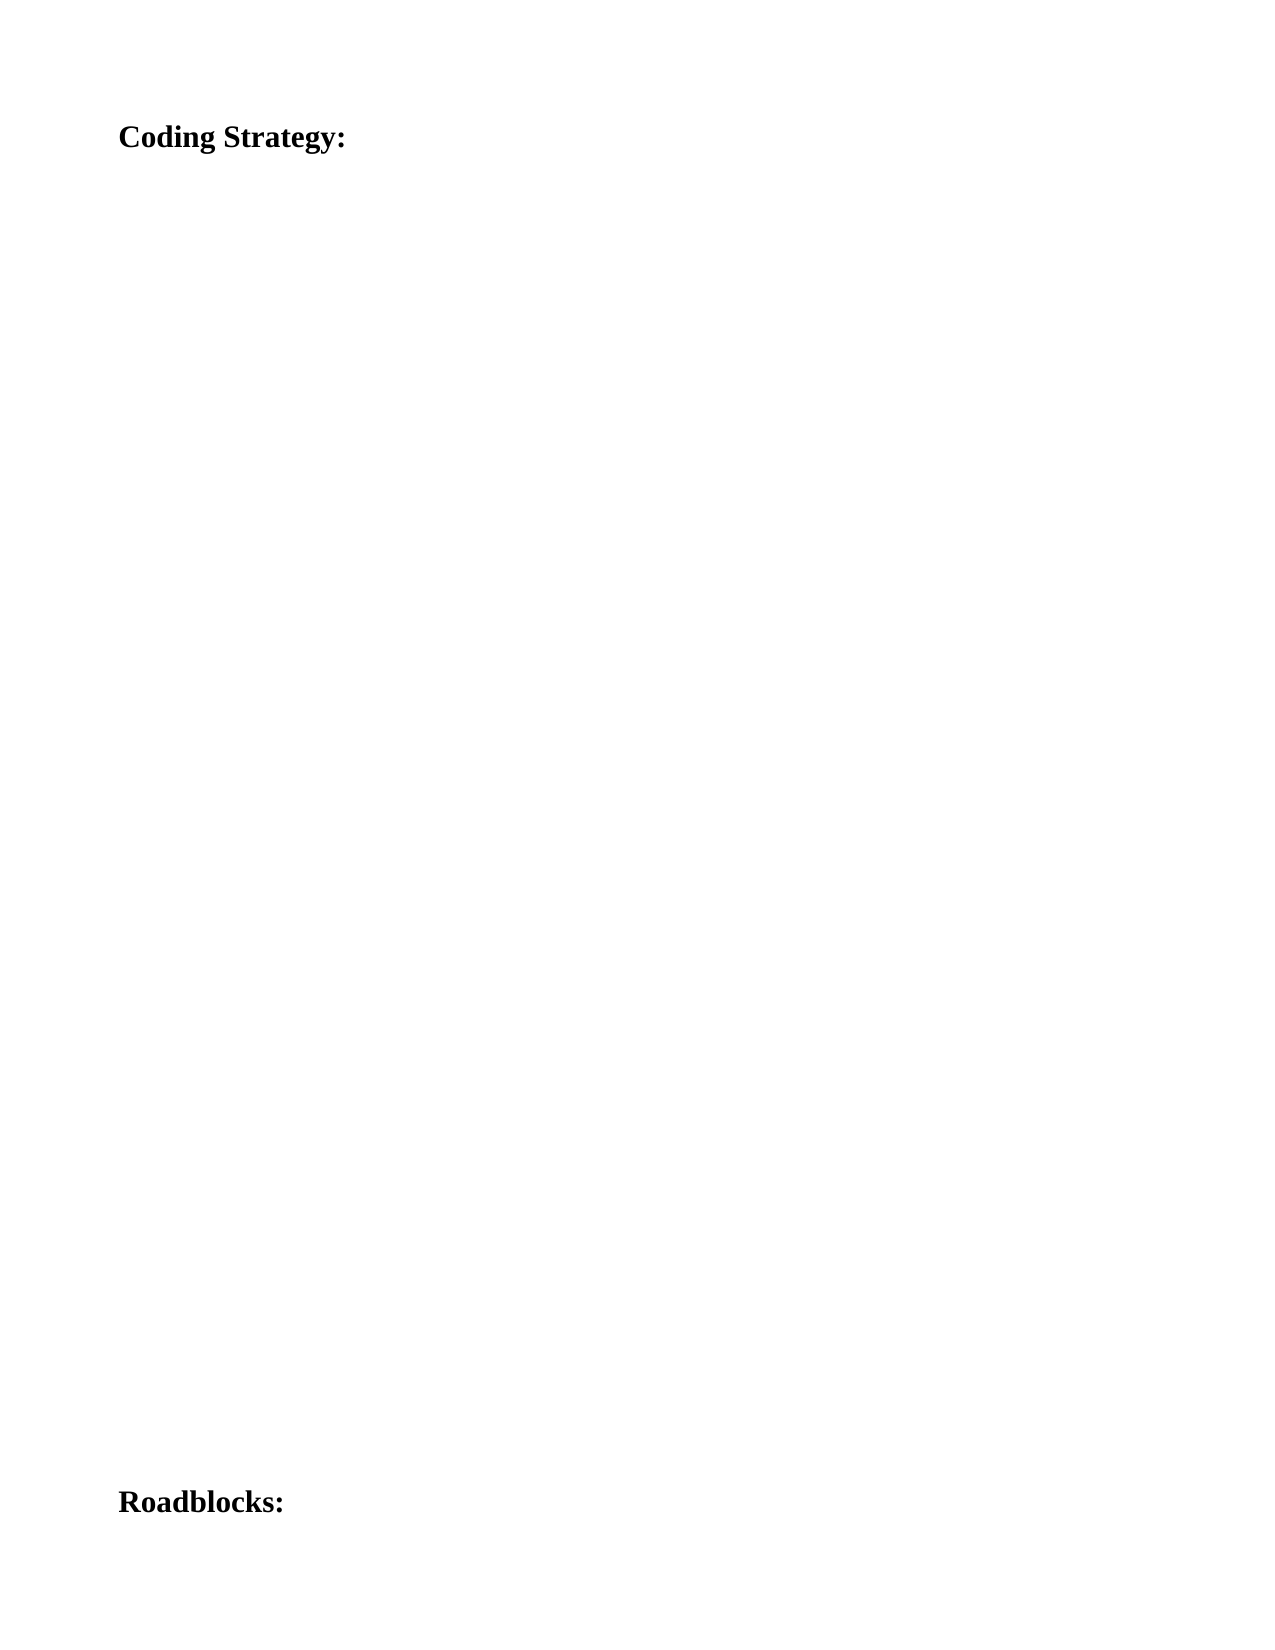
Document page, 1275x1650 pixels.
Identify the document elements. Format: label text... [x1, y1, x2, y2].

text Coding Strategy: [118, 118, 1157, 154]
text Roadblocks: [118, 1484, 1157, 1520]
